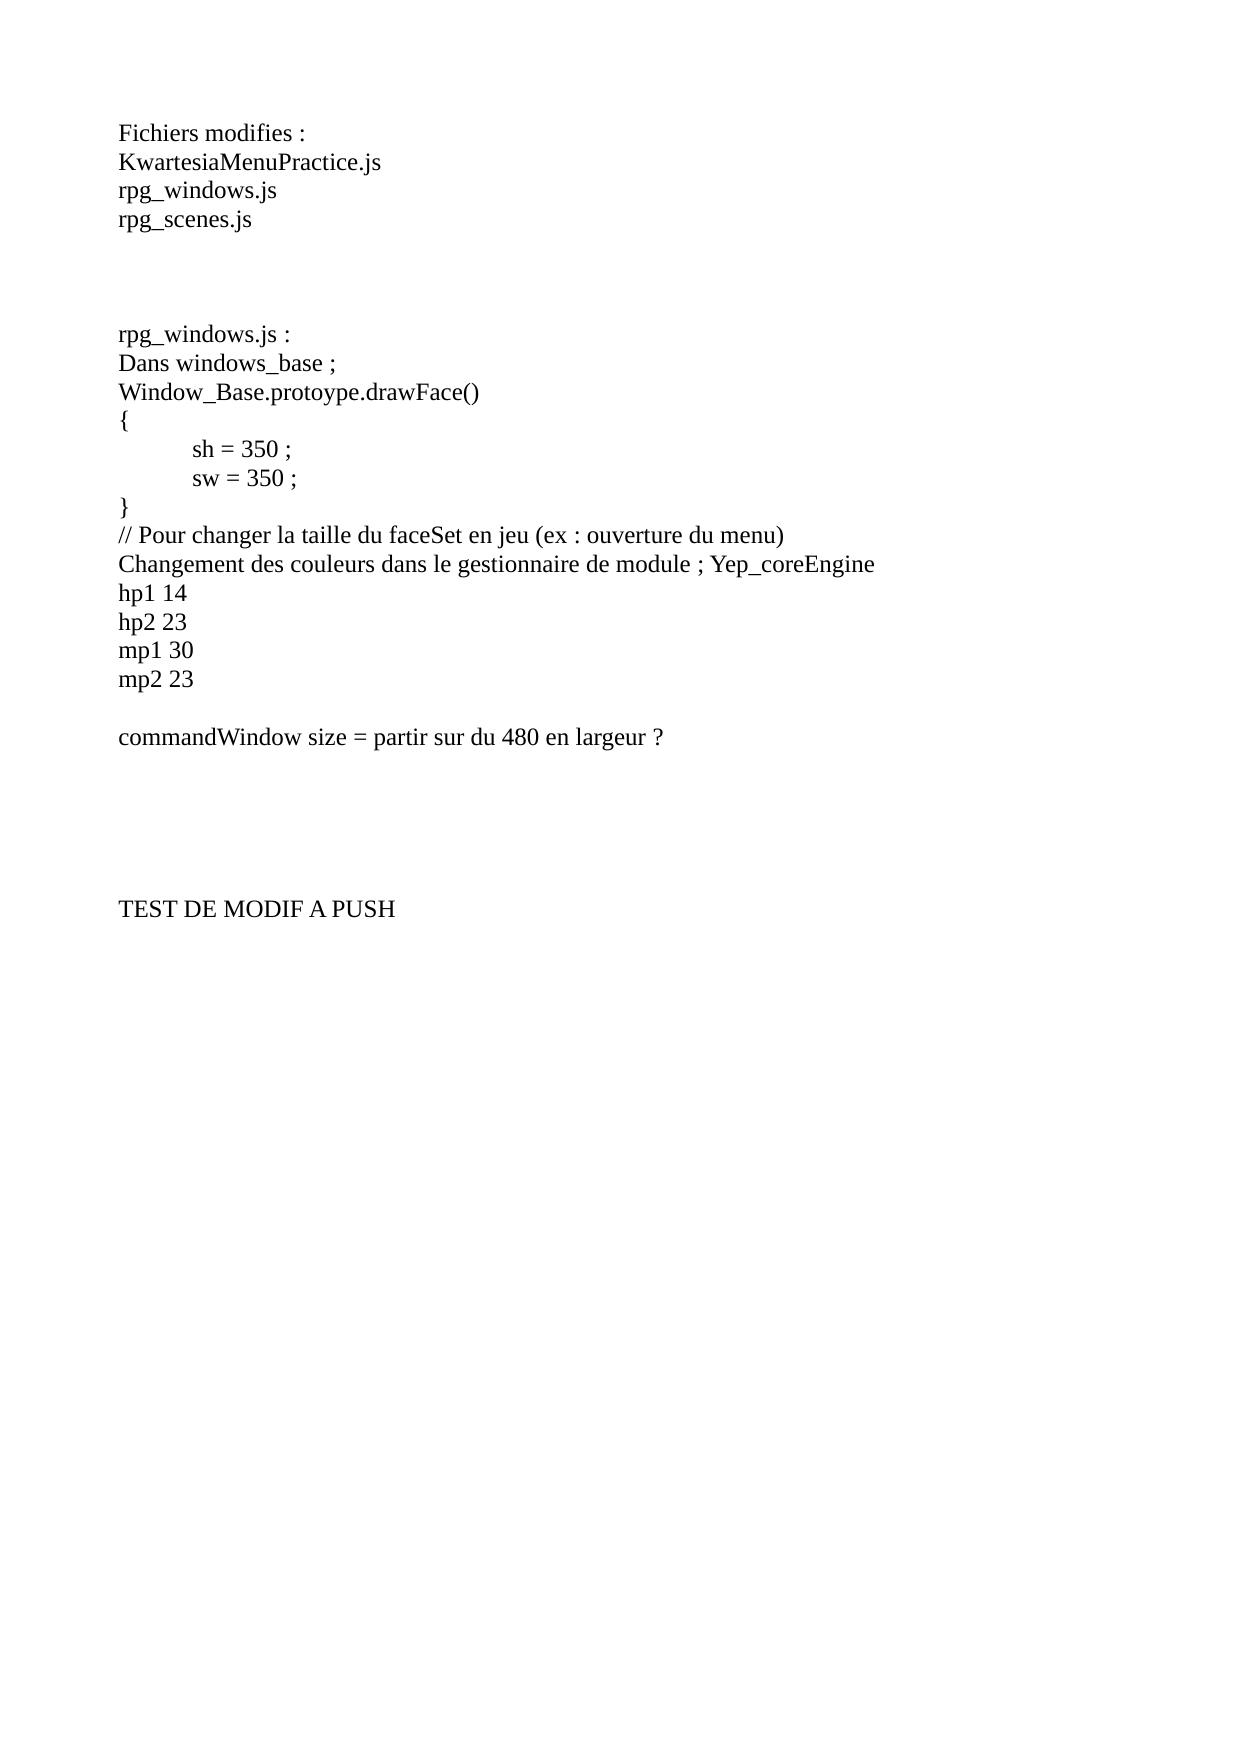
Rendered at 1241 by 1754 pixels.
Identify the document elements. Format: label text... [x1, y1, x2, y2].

text hp1 14 [118, 578, 1122, 607]
text KwartesiaMenuPractice.js [118, 147, 1122, 176]
text Changement des couleurs dans le gestionnaire de module ; Yep_coreEngine [118, 549, 1122, 578]
text Window_Base.protoype.drawFace() [118, 377, 1122, 406]
text TEST DE MODIF A PUSH [118, 894, 1122, 923]
text sw = 350 ; [118, 463, 1122, 492]
text sh = 350 ; [118, 434, 1122, 463]
text mp1 30 [118, 636, 1122, 664]
text Dans windows_base ; [118, 348, 1122, 377]
text rpg_windows.js : [118, 319, 1122, 348]
text mp2 23 [118, 664, 1122, 693]
text Fichiers modifies : [118, 118, 1122, 147]
text rpg_windows.js [118, 176, 1122, 204]
text hp2 23 [118, 607, 1122, 636]
text rpg_scenes.js [118, 204, 1122, 233]
text { [118, 406, 1122, 434]
text commandWindow size = partir sur du 480 en largeur ? [118, 722, 1122, 751]
text } [118, 492, 1122, 521]
text // Pour changer la taille du faceSet en jeu (ex : ouverture du menu) [118, 521, 1122, 549]
